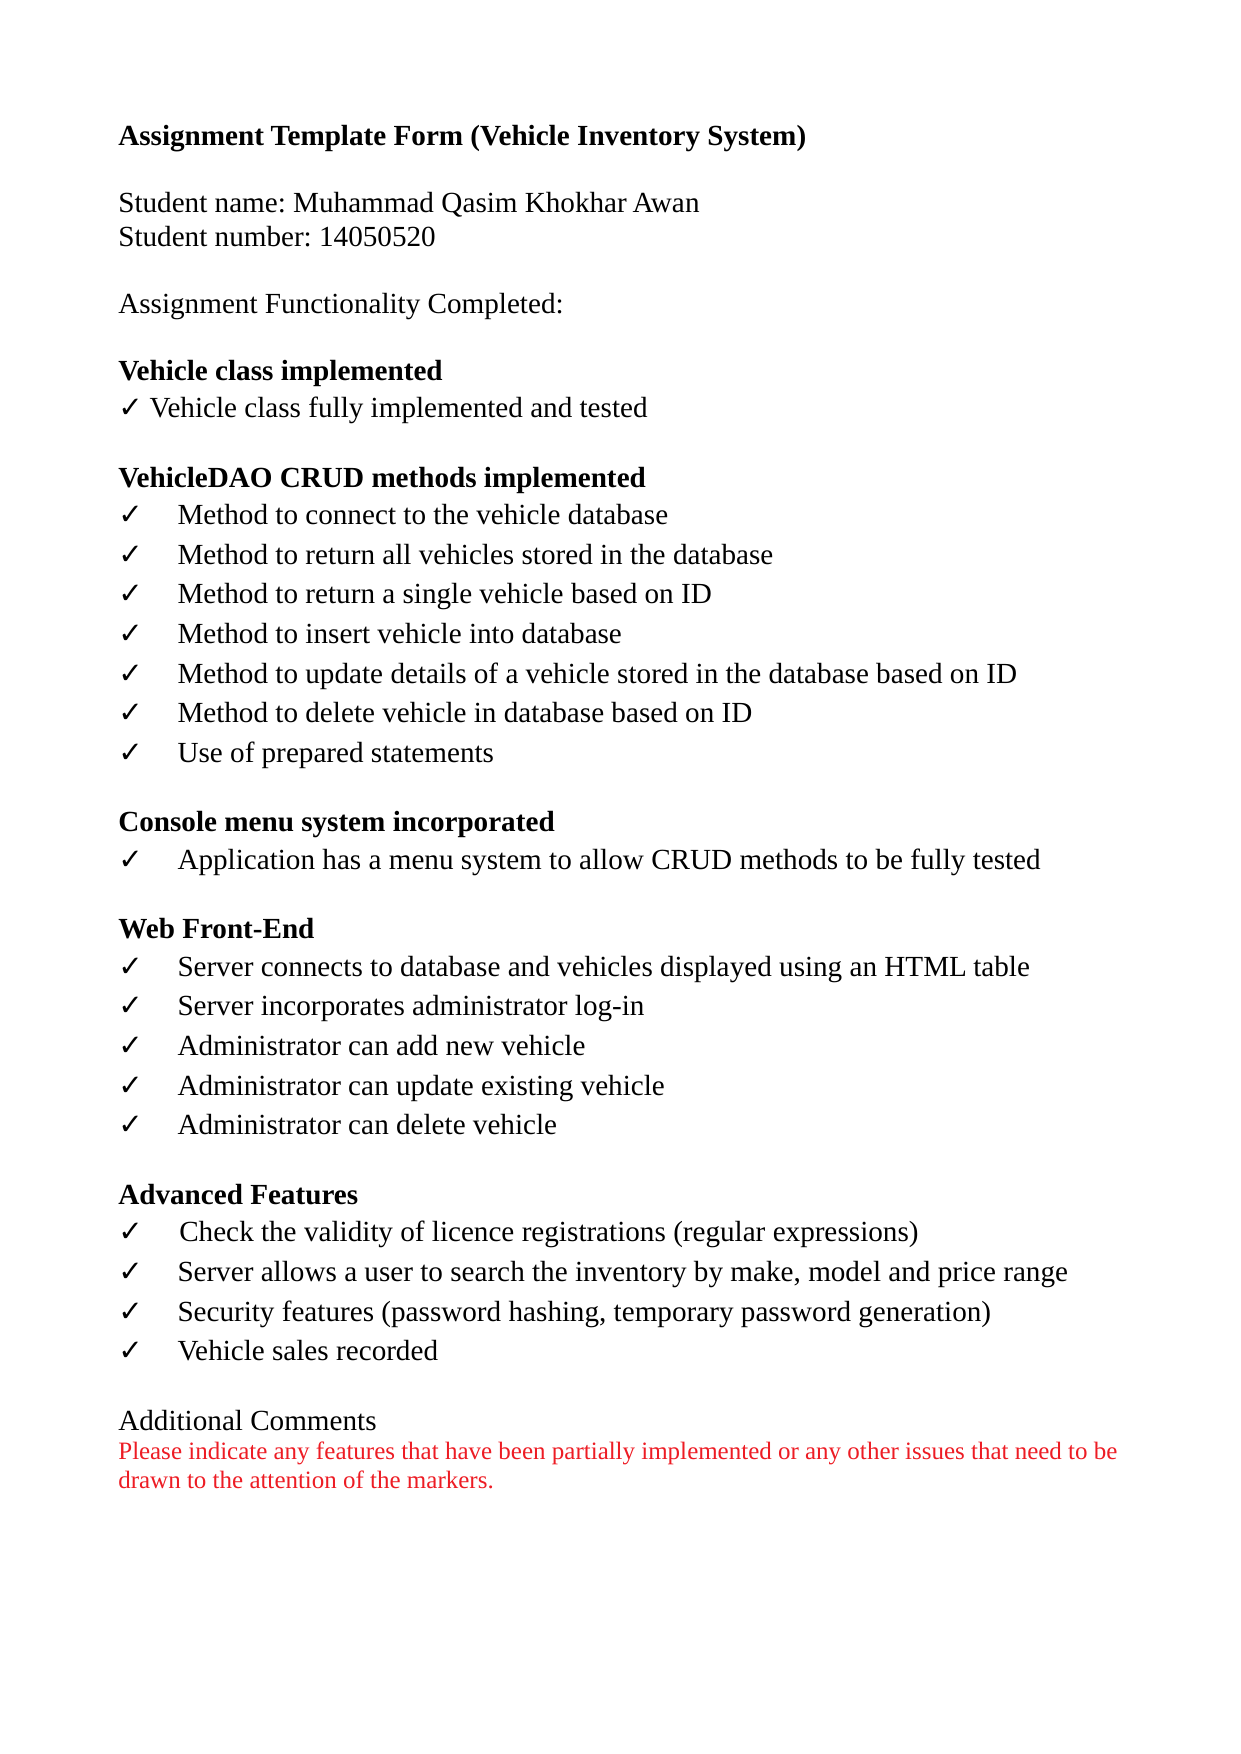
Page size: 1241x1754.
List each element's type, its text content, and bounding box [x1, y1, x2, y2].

text ✓ Server incorporates administrator log-in [118, 984, 1122, 1024]
text ✓ Use of prepared statements [118, 731, 1122, 771]
text ✓ Method to return all vehicles stored in the database [118, 533, 1122, 573]
text ✓ Application has a menu system to allow CRUD methods to be fully tested [118, 838, 1122, 878]
text ✓ Server allows a user to search the inventory by make, model and price range [118, 1250, 1122, 1290]
text ✓ Administrator can update existing vehicle [118, 1064, 1122, 1104]
text Assignment Functionality Completed: [118, 286, 1122, 319]
text ✓ Administrator can delete vehicle [118, 1104, 1122, 1143]
text ✓ Check the validity of licence registrations (regular expressions) [118, 1210, 1122, 1250]
text ✓ Vehicle sales recorded [118, 1329, 1122, 1369]
text VehicleDAO CRUD methods implemented [118, 460, 1122, 493]
text Console menu system incorporated [118, 804, 1122, 838]
text ✓ Method to update details of a vehicle stored in the database based on ID [118, 652, 1122, 692]
text Additional Comments [118, 1403, 1122, 1436]
text ✓ Method to insert vehicle into database [118, 612, 1122, 652]
text Advanced Features [118, 1177, 1122, 1210]
text Please indicate any features that have been partially implemented or any other issues that need to be drawn to the attention of the markers. [118, 1436, 1122, 1494]
text Web Front-End [118, 911, 1122, 945]
text Student name: Muhammad Qasim Khokhar Awan [118, 185, 1122, 219]
text ✓ Administrator can add new vehicle [118, 1024, 1122, 1064]
text ✓ Method to return a single vehicle based on ID [118, 573, 1122, 612]
text ✓ Method to connect to the vehicle database [118, 493, 1122, 533]
text ✓ Method to delete vehicle in database based on ID [118, 692, 1122, 731]
text Vehicle class implemented [118, 353, 1122, 386]
text ✓ Server connects to database and vehicles displayed using an HTML table [118, 945, 1122, 984]
text Student number: 14050520 [118, 219, 1122, 252]
text Assignment Template Form (Vehicle Inventory System) [118, 118, 1122, 152]
text ✓ Security features (password hashing, temporary password generation) [118, 1290, 1122, 1329]
text ✓ Vehicle class fully implemented and tested [118, 386, 1122, 426]
